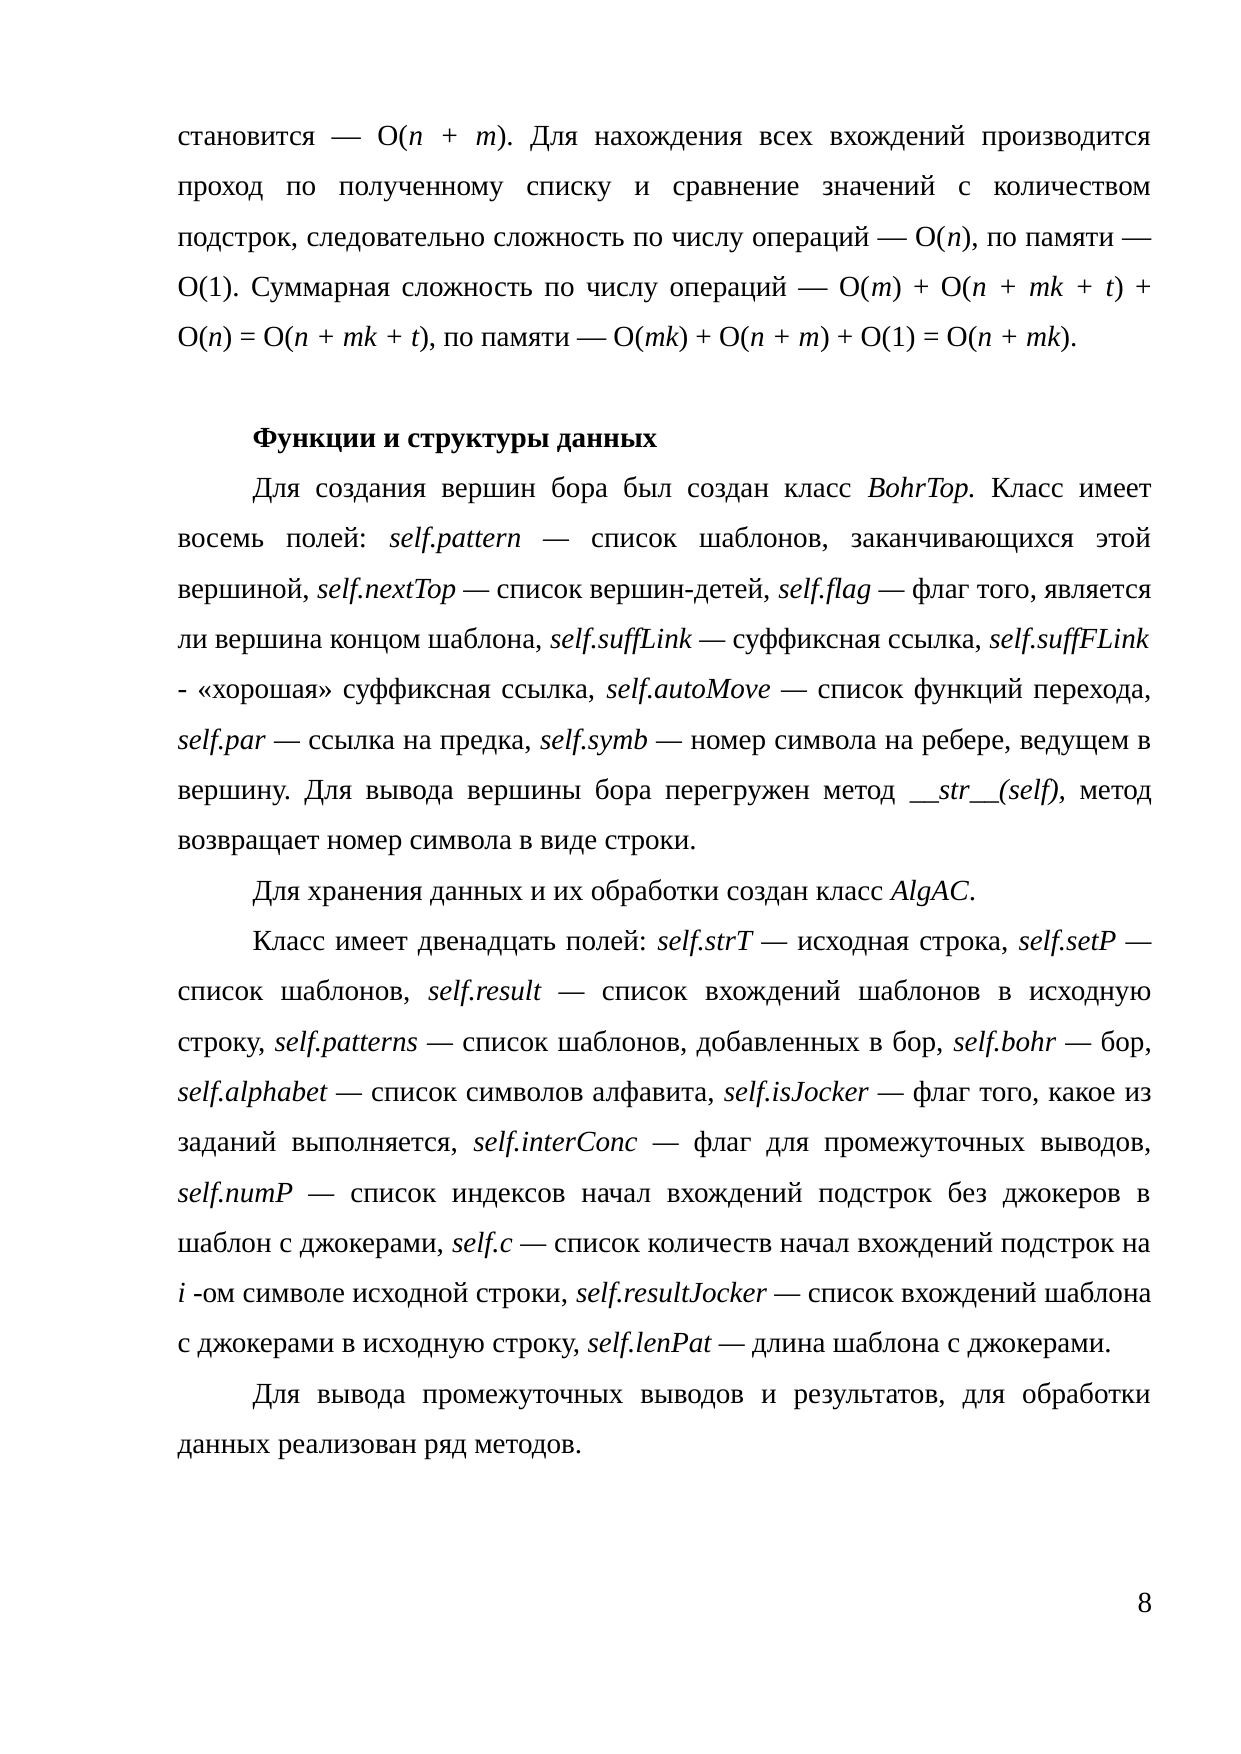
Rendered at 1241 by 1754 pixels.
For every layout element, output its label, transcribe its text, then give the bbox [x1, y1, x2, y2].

text Функции и структуры данных [177, 420, 1152, 453]
text становится — O(n + m). Для нахождения всех вхождений производится проход по полученному списку и сравнение значений с количеством подстрок, следовательно сложность по числу операций — O(n), по памяти — O(1). Суммарная сложность по числу операций — O(m) + O(n + mk + t) + O(n) = O(n + mk + t), по памяти — O(mk) + O(n + m) + O(1) = O(n + mk). [177, 118, 1152, 353]
text Для создания вершин бора был создан класс BohrTop. Класс имеет восемь полей: self.pattern — список шаблонов, заканчивающихся этой вершиной, self.nextTop — список вершин-детей, self.flag — флаг того, является ли вершина концом шаблона, self.suffLink — суффиксная ссылка, self.suffFLink - «хорошая» суффиксная ссылка, self.autoMove — список функций перехода, self.par — ссылка на предка, self.symb — номер символа на ребере, ведущем в вершину. Для вывода вершины бора перегружен метод __str__(self), метод возвращает номер символа в виде строки. [177, 470, 1152, 856]
text Для вывода промежуточных выводов и результатов, для обработки данных реализован ряд методов. [177, 1376, 1152, 1460]
text Класс имеет двенадцать полей: self.strT — исходная строка, self.setP — список шаблонов, self.result — список вхождений шаблонов в исходную строку, self.patterns — список шаблонов, добавленных в бор, self.bohr — бор, self.alphabet — список символов алфавита, self.isJocker — флаг того, какое из заданий выполняется, self.interConc — флаг для промежуточных выводов, self.numP — список индексов начал вхождений подстрок без джокеров в шаблон с джокерами, self.c — список количеств начал вхождений подстрок на i -ом символе исходной строки, self.resultJocker — список вхождений шаблона с джокерами в исходную строку, self.lenPat — длина шаблона с джокерами. [177, 923, 1152, 1359]
text Для хранения данных и их обработки создан класс AlgAC. [177, 873, 1152, 906]
